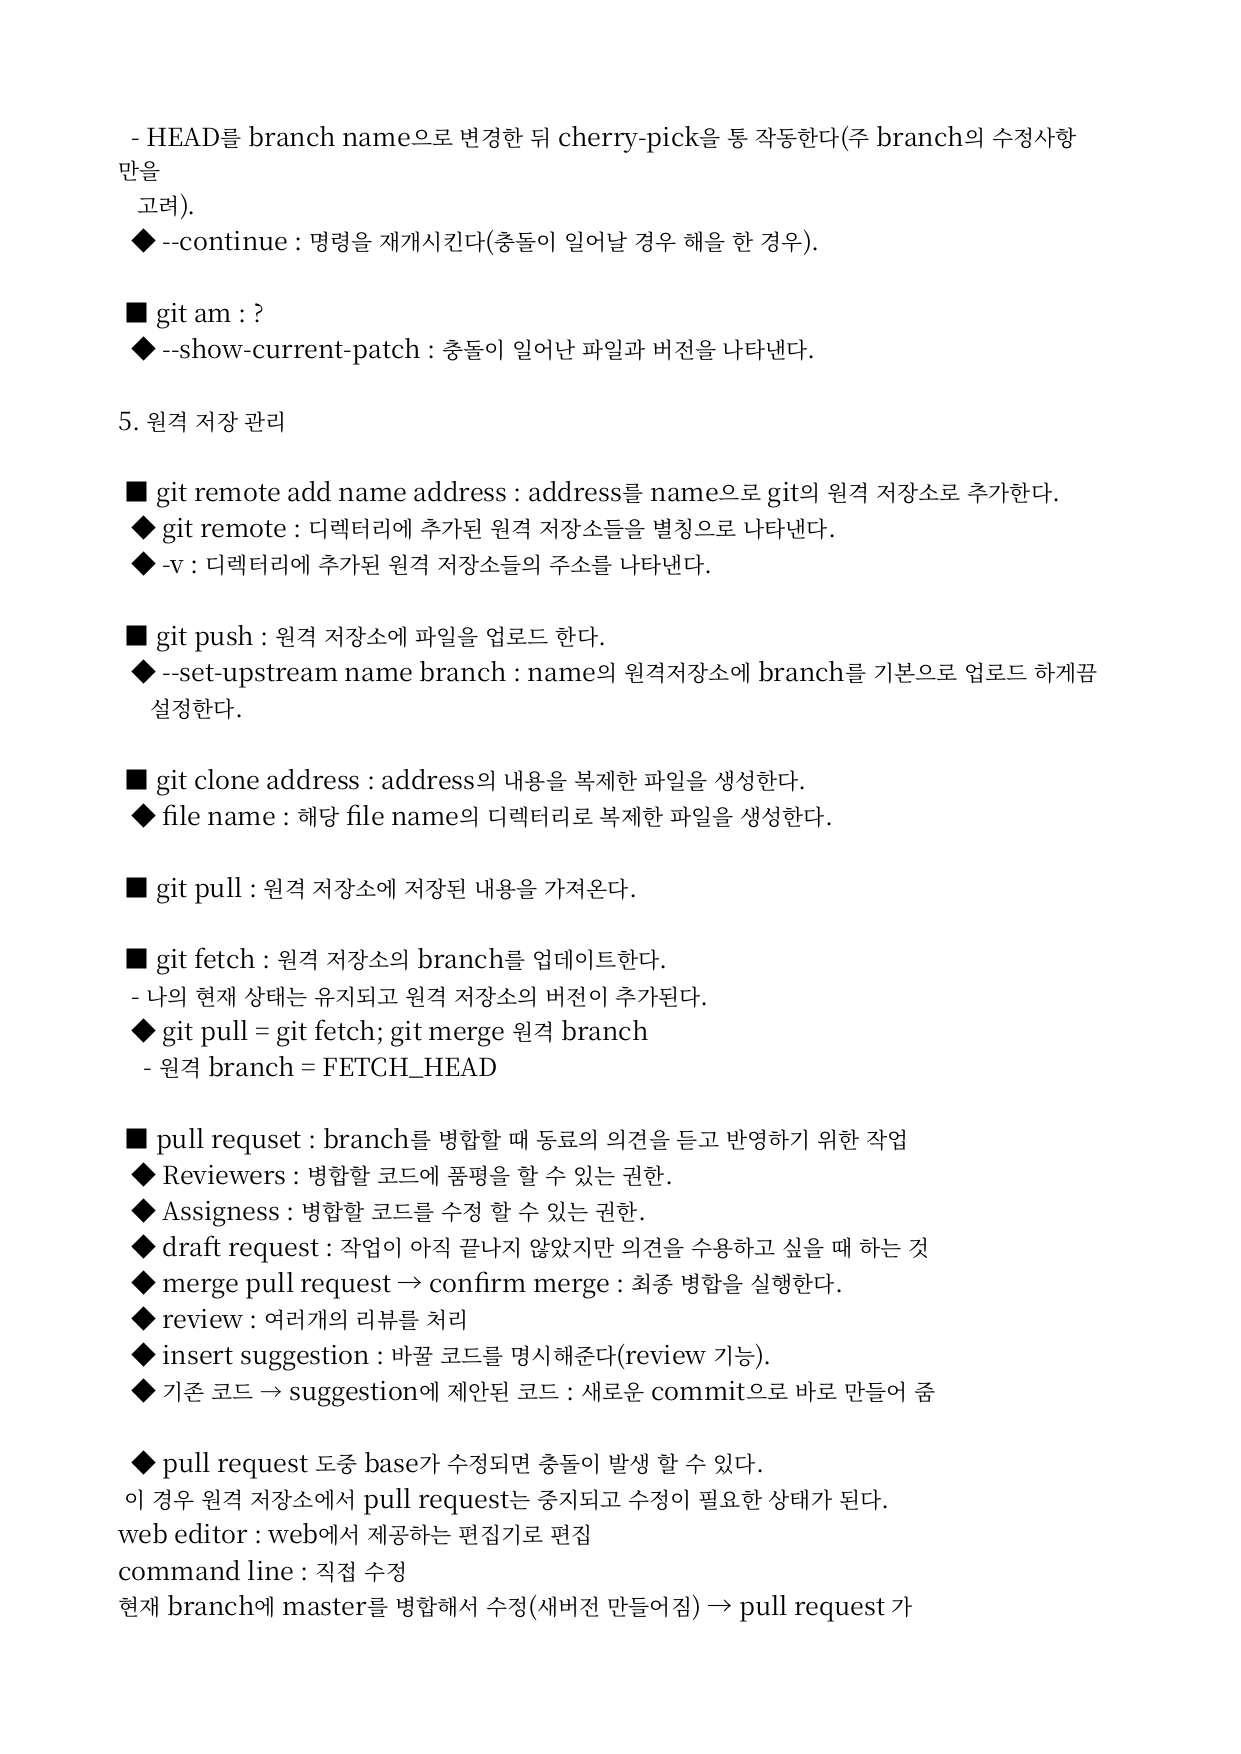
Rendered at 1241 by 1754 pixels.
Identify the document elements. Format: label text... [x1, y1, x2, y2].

text ■ git clone address : address의 내용을 복제한 파일을 생성한다. [118, 761, 1122, 796]
text ◆ review : 여러개의 리뷰를 처리 [118, 1299, 1122, 1336]
text 현재 branch에 master를 병합해서 수정(새버전 만들어짐) → pull request 가 [118, 1587, 1122, 1623]
text ■ pull requset : branch를 병합할 때 동료의 의견을 듣고 반영하기 위한 작업 [118, 1120, 1122, 1156]
text - 나의 현재 상태는 유지되고 원격 저장소의 버전이 추가된다. [118, 976, 1122, 1012]
text ■ git remote add name address : address를 name으로 git의 원격 저장소로 추가한다. [118, 473, 1122, 509]
text web editor : web에서 제공하는 편집기로 편집 [118, 1515, 1122, 1551]
text - HEAD를 branch name으로 변경한 뒤 cherry-pick을 통 작동한다(주 branch의 수정사항 만을 [118, 118, 1122, 186]
text ■ git pull : 원격 저장소에 저장된 내용을 가져온다. [118, 868, 1122, 904]
text ◆ --set-upstream name branch : name의 원격저장소에 branch를 기본으로 업로드 하게끔 [118, 653, 1122, 689]
text ◆ pull request 도중 base가 수정되면 충돌이 발생 할 수 있다. [118, 1443, 1122, 1479]
text ◆ --continue : 명령을 재개시킨다(충돌이 일어날 경우 해을 한 경우). [118, 221, 1122, 257]
text ■ git fetch : 원격 저장소의 branch를 업데이트한다. [118, 940, 1122, 976]
text ■ git push : 원격 저장소에 파일을 업로드 한다. [118, 617, 1122, 653]
text command line : 직접 수정 [118, 1551, 1122, 1587]
text 5. 원격 저장 관리 [118, 401, 1122, 437]
text 고려). [118, 186, 1122, 221]
text ◆ draft request : 작업이 아직 끝나지 않았지만 의견을 수용하고 싶을 때 하는 것 [118, 1228, 1122, 1264]
text ◆ --show-current-patch : 충돌이 일어난 파일과 버전을 나타낸다. [118, 329, 1122, 365]
text ◆ Reviewers : 병합할 코드에 품평을 할 수 있는 권한. [118, 1156, 1122, 1192]
text - 원격 branch = FETCH_HEAD [118, 1048, 1122, 1084]
text ◆ insert suggestion : 바꿀 코드를 명시해준다(review 기능). [118, 1336, 1122, 1371]
text ◆ file name : 해당 file name의 디렉터리로 복제한 파일을 생성한다. [118, 796, 1122, 832]
text 설정한다. [118, 689, 1122, 724]
text 이 경우 원격 저장소에서 pull request는 중지되고 수정이 필요한 상태가 된다. [118, 1479, 1122, 1515]
text ◆ git pull = git fetch; git merge 원격 branch [118, 1012, 1122, 1048]
text ◆ -v : 디렉터리에 추가된 원격 저장소들의 주소를 나타낸다. [118, 545, 1122, 581]
text ◆ Assigness : 병합할 코드를 수정 할 수 있는 권한. [118, 1192, 1122, 1228]
text ◆ 기존 코드 → suggestion에 제안된 코드 : 새로운 commit으로 바로 만들어 줌 [118, 1371, 1122, 1407]
text ◆ merge pull request → confirm merge : 최종 병합을 실행한다. [118, 1264, 1122, 1299]
text ■ git am : ? [118, 293, 1122, 329]
text ◆ git remote : 디렉터리에 추가된 원격 저장소들을 별칭으로 나타낸다. [118, 509, 1122, 545]
